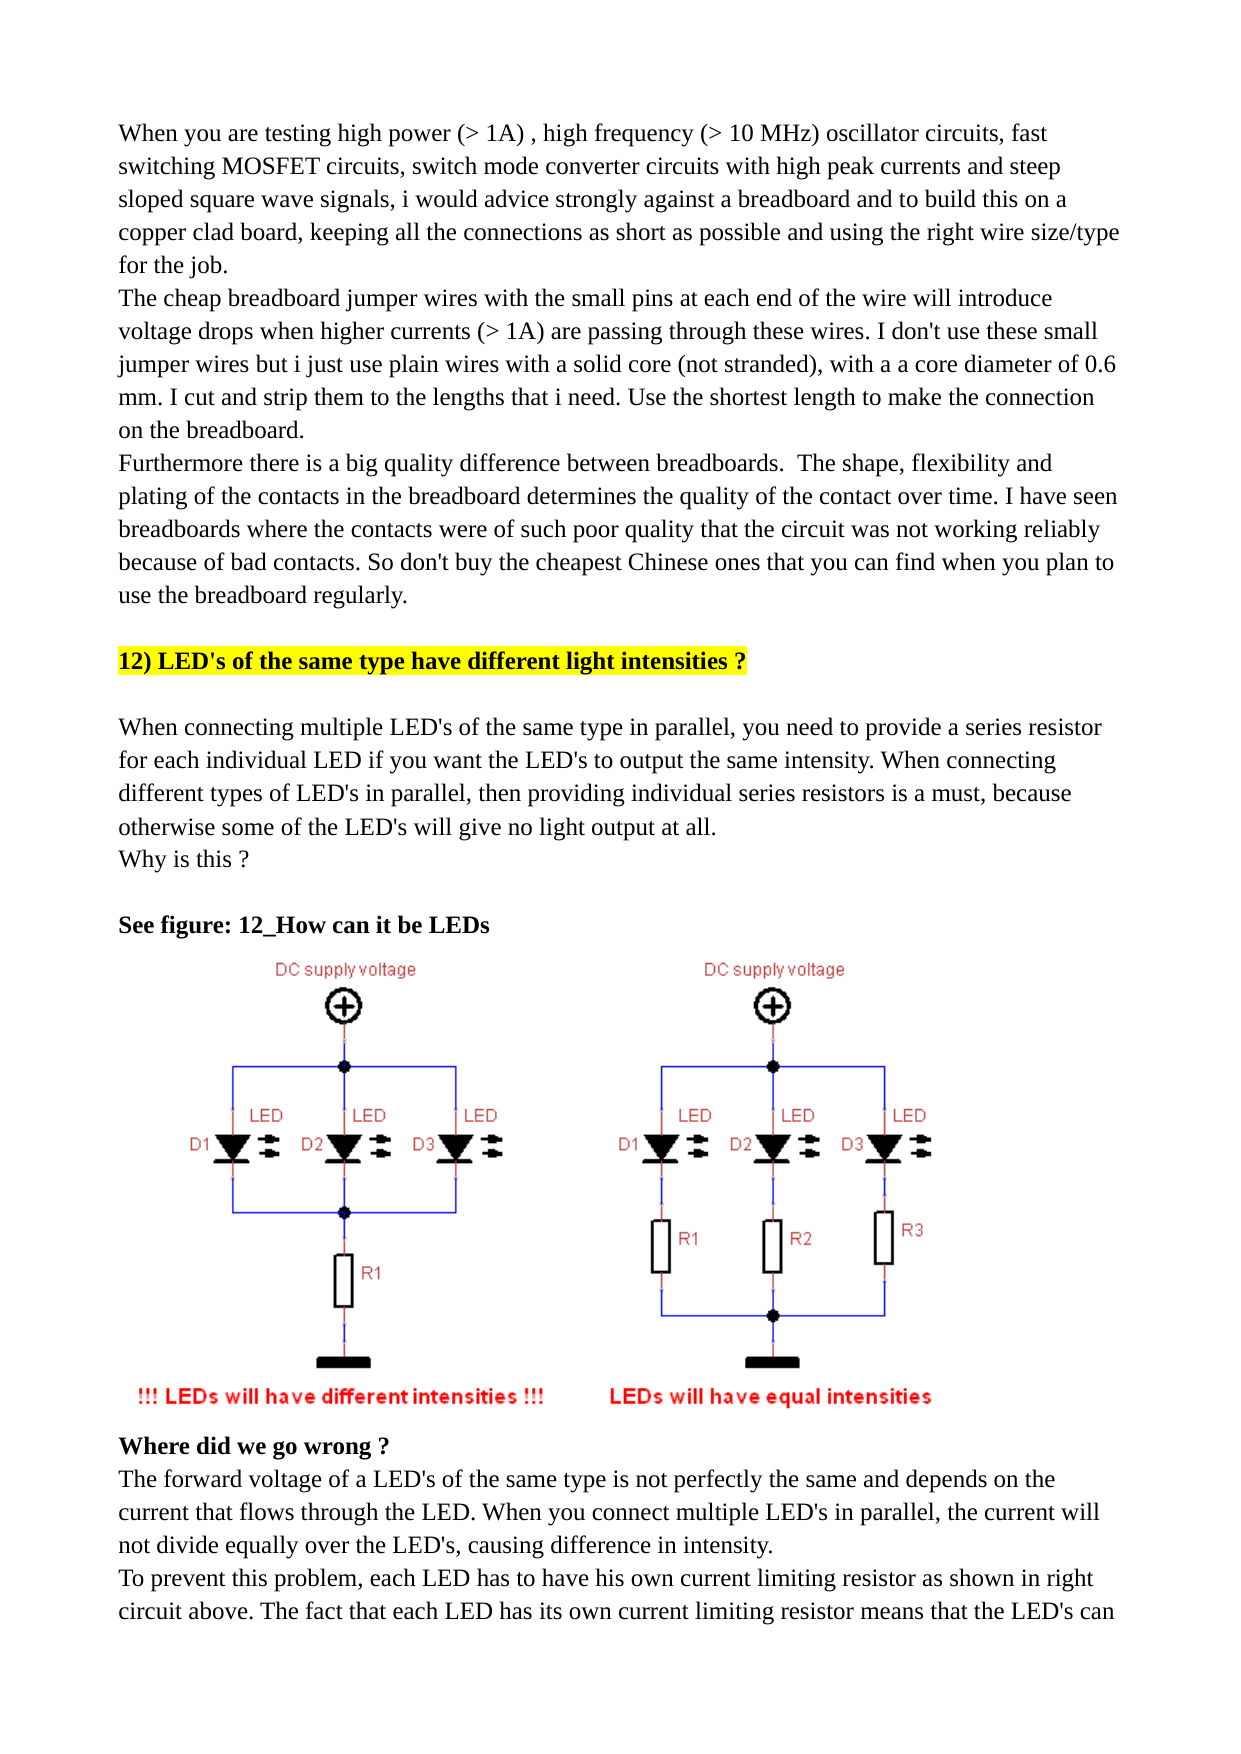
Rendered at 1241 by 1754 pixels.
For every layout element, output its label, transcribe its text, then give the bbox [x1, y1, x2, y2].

picture [118, 943, 957, 1427]
text When you are testing high power (> 1A) , high frequency (> 10 MHz) oscillator circuits, fast switching MOSFET circuits, switch mode converter circuits with high peak currents and steep sloped square wave signals, i would advice strongly against a breadboard and to build this on a copper clad board, keeping all the connections as short as possible and using the right wire size/type for the job. The cheap breadboard jumper wires with the small pins at each end of the wire will introduce voltage drops when higher currents (> 1A) are passing through these wires. I don't use these small jumper wires but i just use plain wires with a solid core (not stranded), with a a core diameter of 0.6 mm. I cut and strip them to the lengths that i need. Use the shortest length to make the connection on the breadboard. Furthermore there is a big quality difference between breadboards. The shape, flexibility and plating of the contacts in the breadboard determines the quality of the contact over time. I have seen breadboards where the contacts were of such poor quality that the circuit was not working reliably because of bad contacts. So don't buy the cheapest Chinese ones that you can find when you plan to use the breadboard regularly. 12) LED's of the same type have different light intensities ? When connecting multiple LED's of the same type in parallel, you need to provide a series resistor for each individual LED if you want the LED's to output the same intensity. When connecting different types of LED's in parallel, then providing individual series resistors is a must, because otherwise some of the LED's will give no light output at all. Why is this ? See figure: 12_How can it be LEDs Where did we go wrong ? The forward voltage of a LED's of the same type is not perfectly the same and depends on the current that flows through the LED. When you connect multiple LED's in parallel, the current will not divide equally over the LED's, causing difference in intensity. To prevent this problem, each LED has to have his own current limiting resistor as shown in right circuit above. The fact that each LED has its own current limiting resistor means that the LED's can [118, 118, 1122, 1624]
